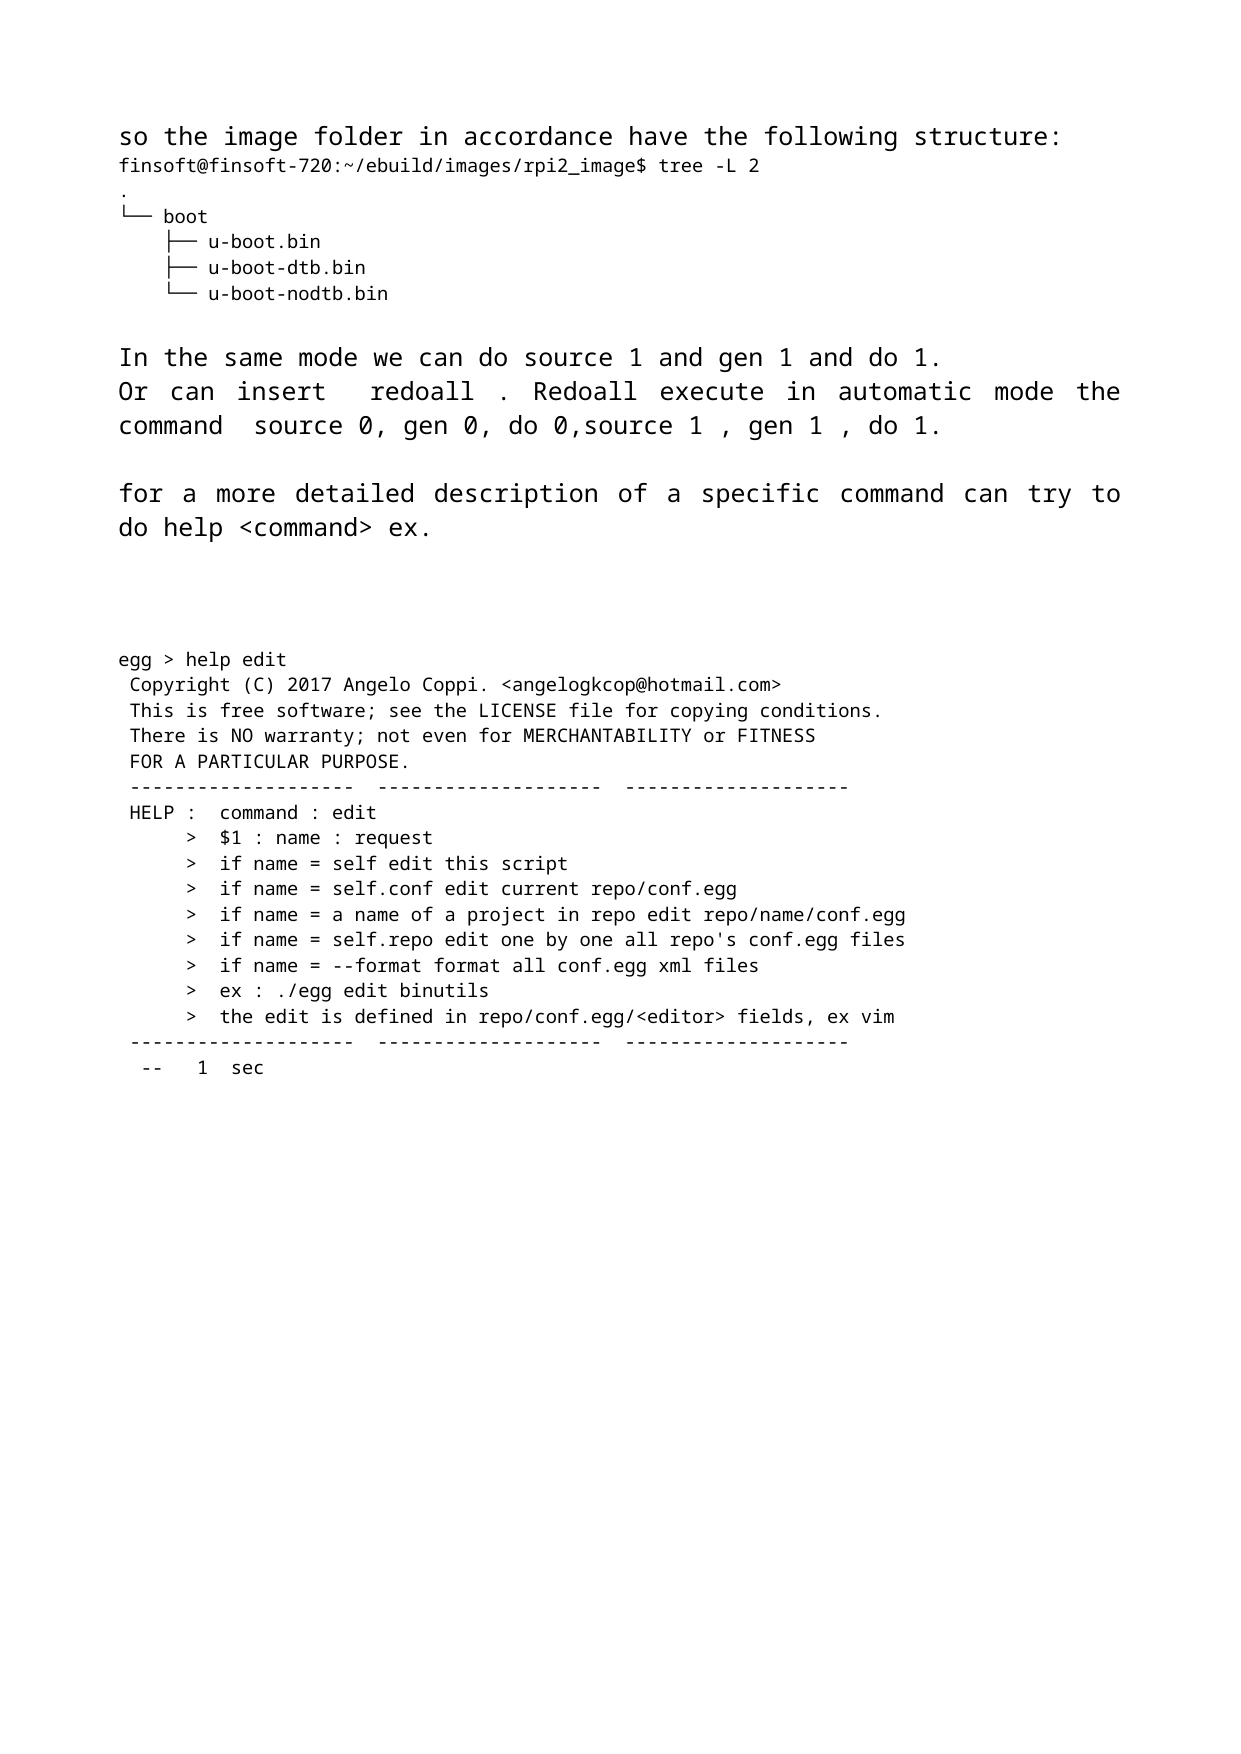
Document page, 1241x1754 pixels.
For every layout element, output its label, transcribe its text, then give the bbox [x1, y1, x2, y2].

text so the image folder in accordance have the following structure: [118, 118, 1122, 152]
text └── boot [118, 203, 1122, 229]
text ├── u-boot-dtb.bin [118, 254, 1122, 280]
text Copyright (C) 2017 Angelo Coppi. <angelogkcop@hotmail.com> [118, 671, 1122, 697]
text > $1 : name : request [118, 824, 1122, 850]
text HELP : command : edit [118, 799, 1122, 824]
text There is NO warranty; not even for MERCHANTABILITY or FITNESS [118, 722, 1122, 748]
text ├── u-boot.bin [118, 229, 1122, 254]
text FOR A PARTICULAR PURPOSE. [118, 748, 1122, 773]
text This is free software; see the LICENSE file for copying conditions. [118, 697, 1122, 722]
text -------------------- -------------------- -------------------- [118, 773, 1122, 799]
text > if name = --format format all conf.egg xml files [118, 952, 1122, 978]
text > if name = self edit this script [118, 850, 1122, 876]
text > the edit is defined in repo/conf.egg/<editor> fields, ex vim [118, 1003, 1122, 1029]
text finsoft@finsoft-720:~/ebuild/images/rpi2_image$ tree -L 2 [118, 152, 1122, 178]
text > ex : ./egg edit binutils [118, 978, 1122, 1003]
text for a more detailed description of a specific command can try to do help <command> ex. [118, 476, 1122, 544]
text Or can insert redoall . Redoall execute in automatic mode the command source 0, gen 0, do 0,source 1 , gen 1 , do 1. [118, 373, 1122, 442]
text > if name = self.repo edit one by one all repo's conf.egg files [118, 927, 1122, 952]
text egg > help edit [118, 646, 1122, 671]
text > if name = self.conf edit current repo/conf.egg [118, 876, 1122, 901]
text -------------------- -------------------- -------------------- [118, 1029, 1122, 1054]
text └── u-boot-nodtb.bin [118, 280, 1122, 305]
text -- 1 sec [118, 1054, 1122, 1080]
text . [118, 178, 1122, 203]
text > if name = a name of a project in repo edit repo/name/conf.egg [118, 901, 1122, 927]
text In the same mode we can do source 1 and gen 1 and do 1. [118, 339, 1122, 373]
